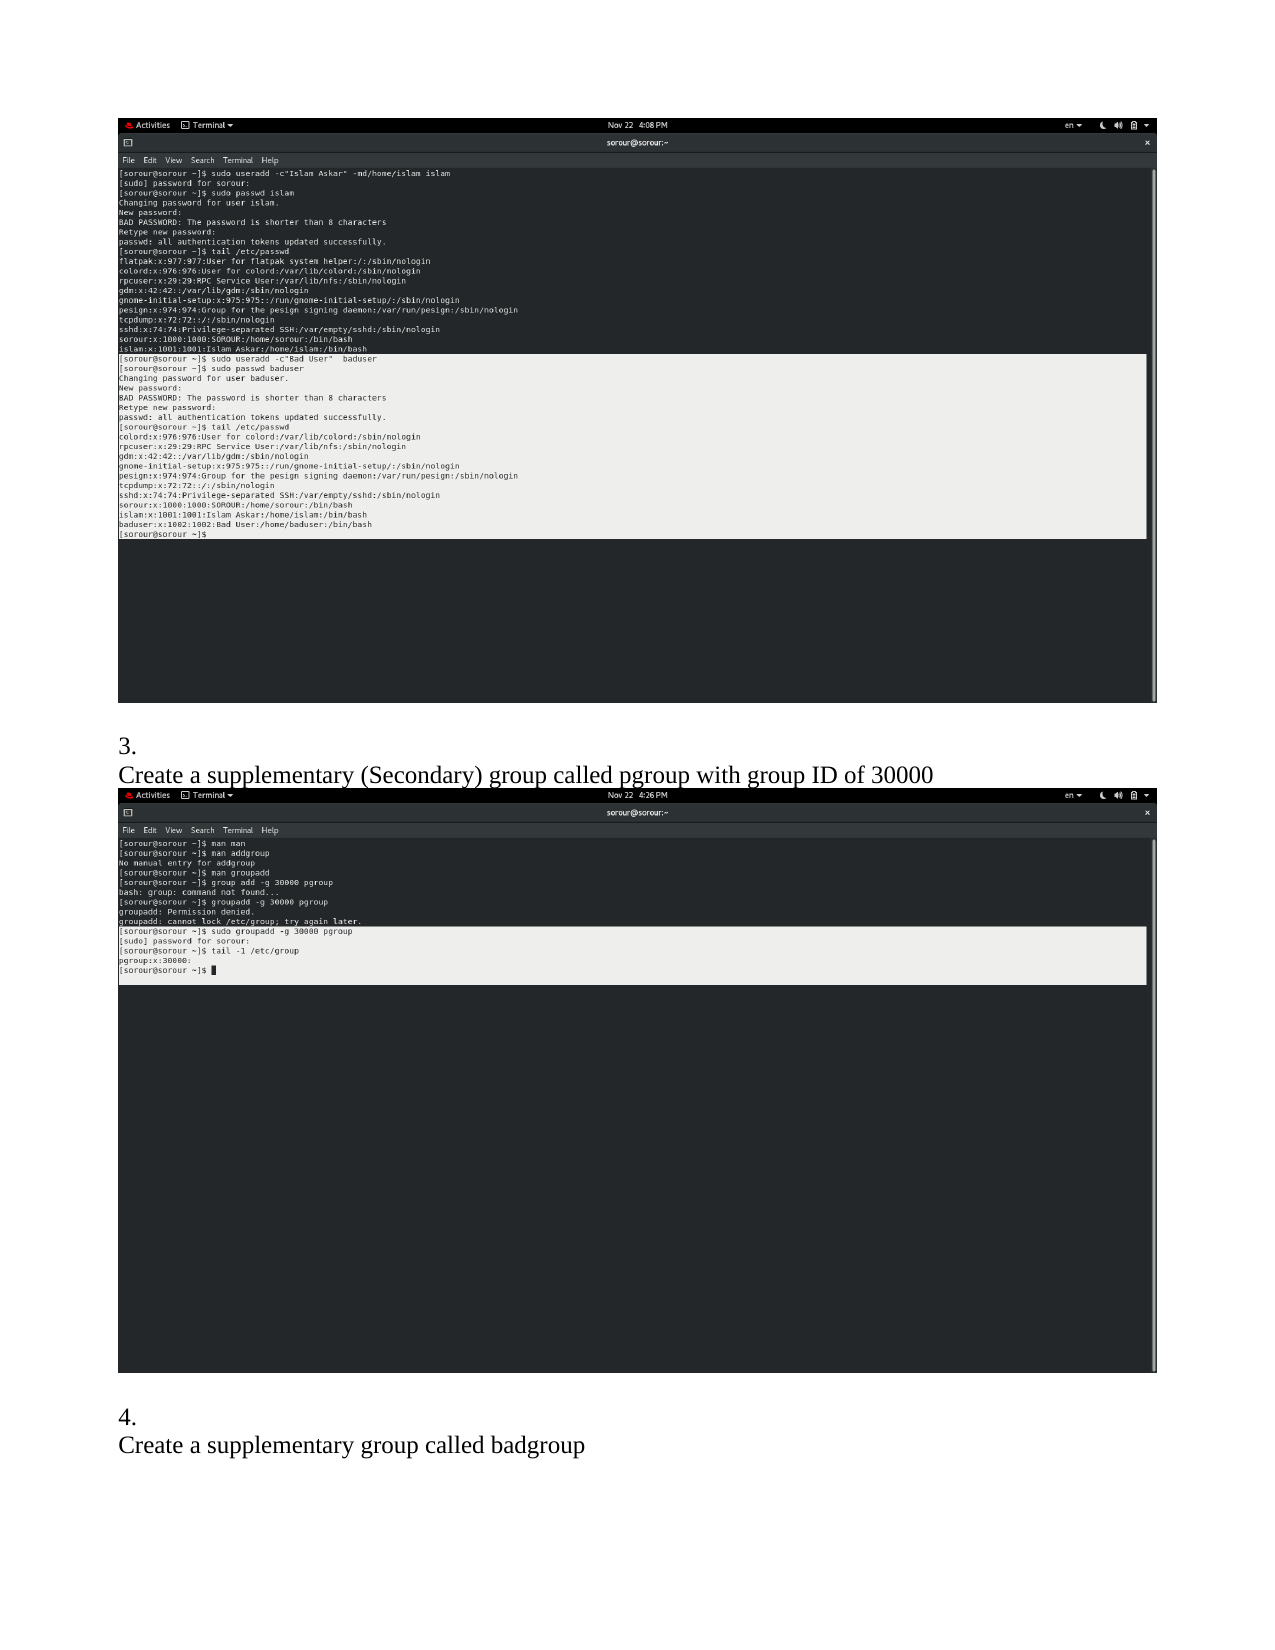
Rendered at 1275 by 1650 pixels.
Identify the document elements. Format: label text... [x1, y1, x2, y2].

text Create a supplementary group called badgroup [118, 1430, 1157, 1459]
picture [118, 118, 1157, 703]
text 4. [118, 1402, 1157, 1430]
picture [118, 788, 1157, 1373]
text Create a supplementary (Secondary) group called pgroup with group ID of 30000 [118, 760, 1157, 788]
text 3. [118, 731, 1157, 760]
